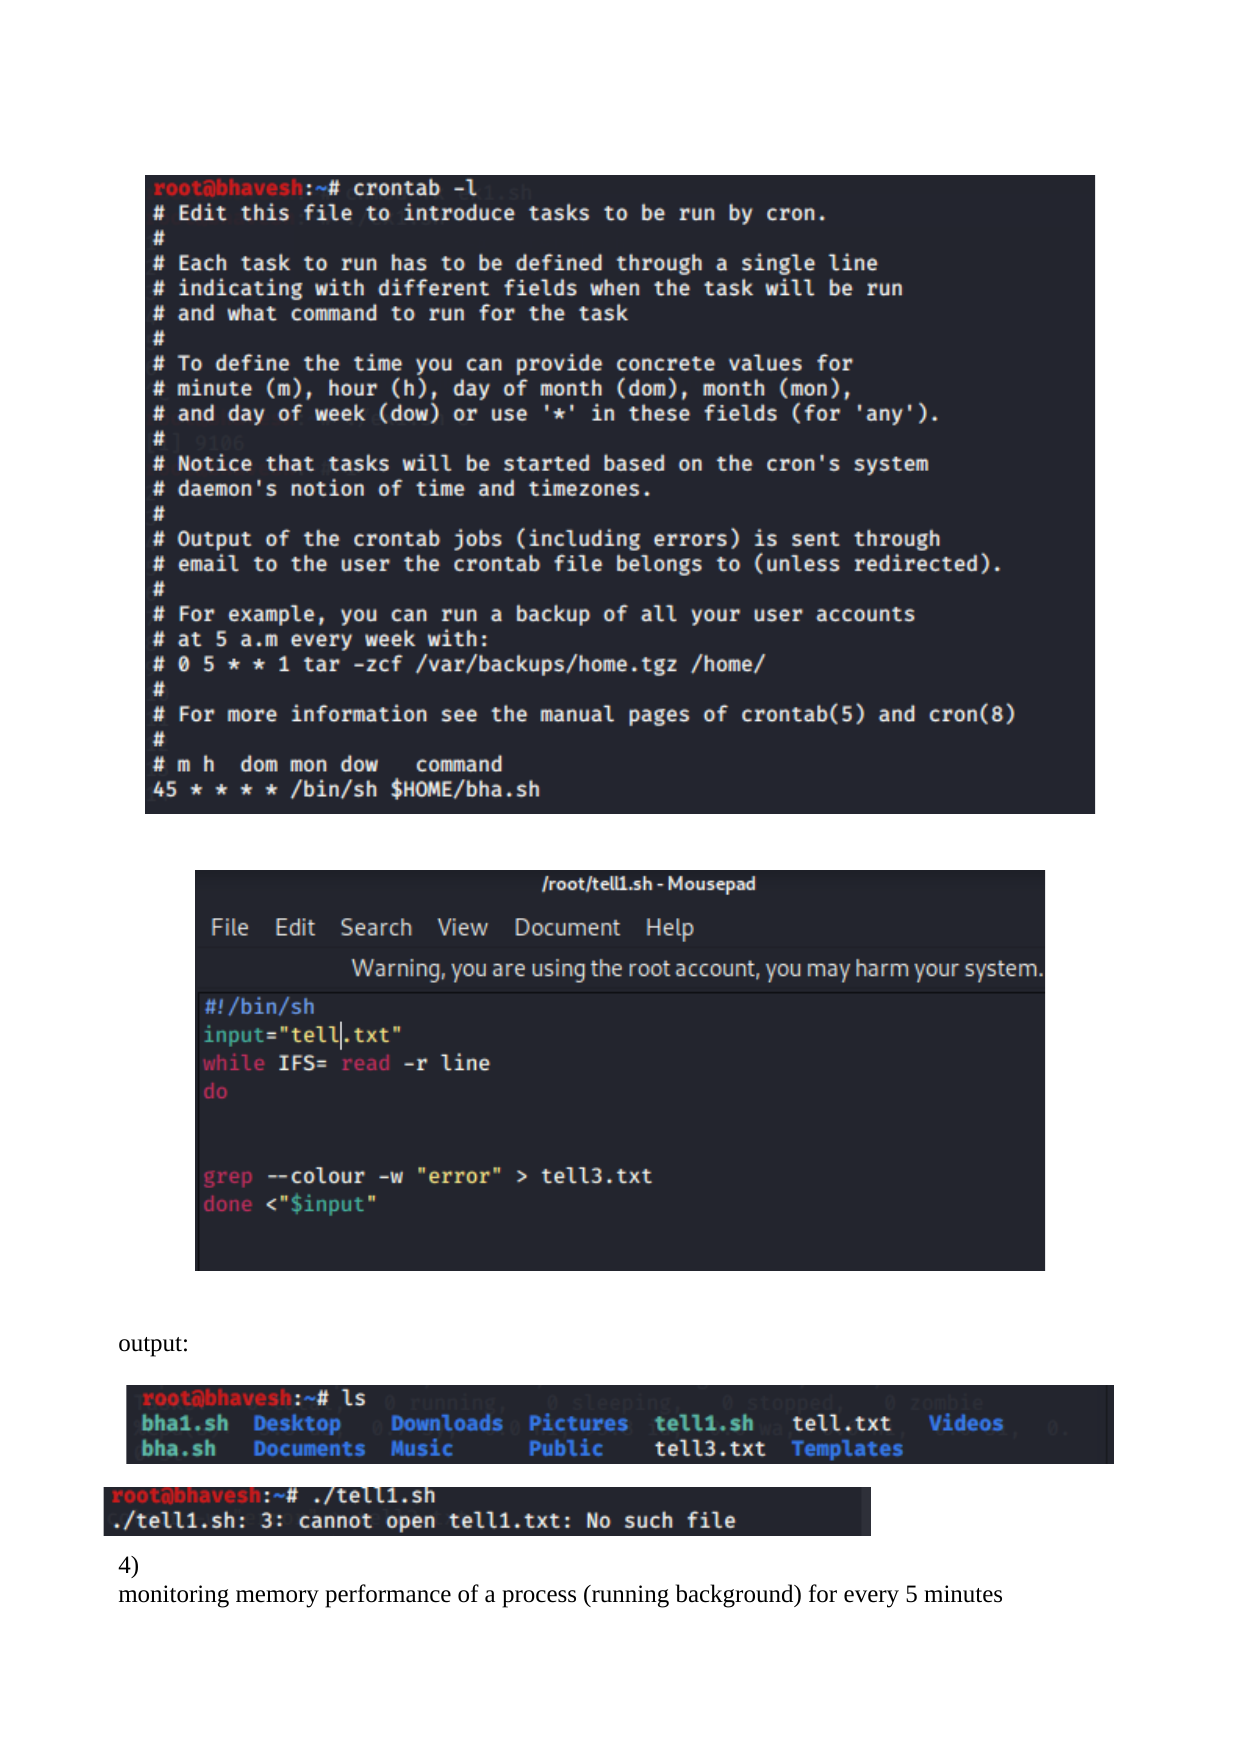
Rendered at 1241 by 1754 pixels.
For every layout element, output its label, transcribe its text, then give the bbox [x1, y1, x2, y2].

picture [195, 870, 1045, 1271]
picture [126, 1385, 1114, 1464]
text monitoring memory performance of a process (running background) for every 5 minutes [118, 1579, 1122, 1607]
text 4) [118, 1550, 1122, 1579]
picture [145, 175, 1096, 814]
text output: [118, 1328, 1122, 1357]
picture [103, 1487, 871, 1536]
